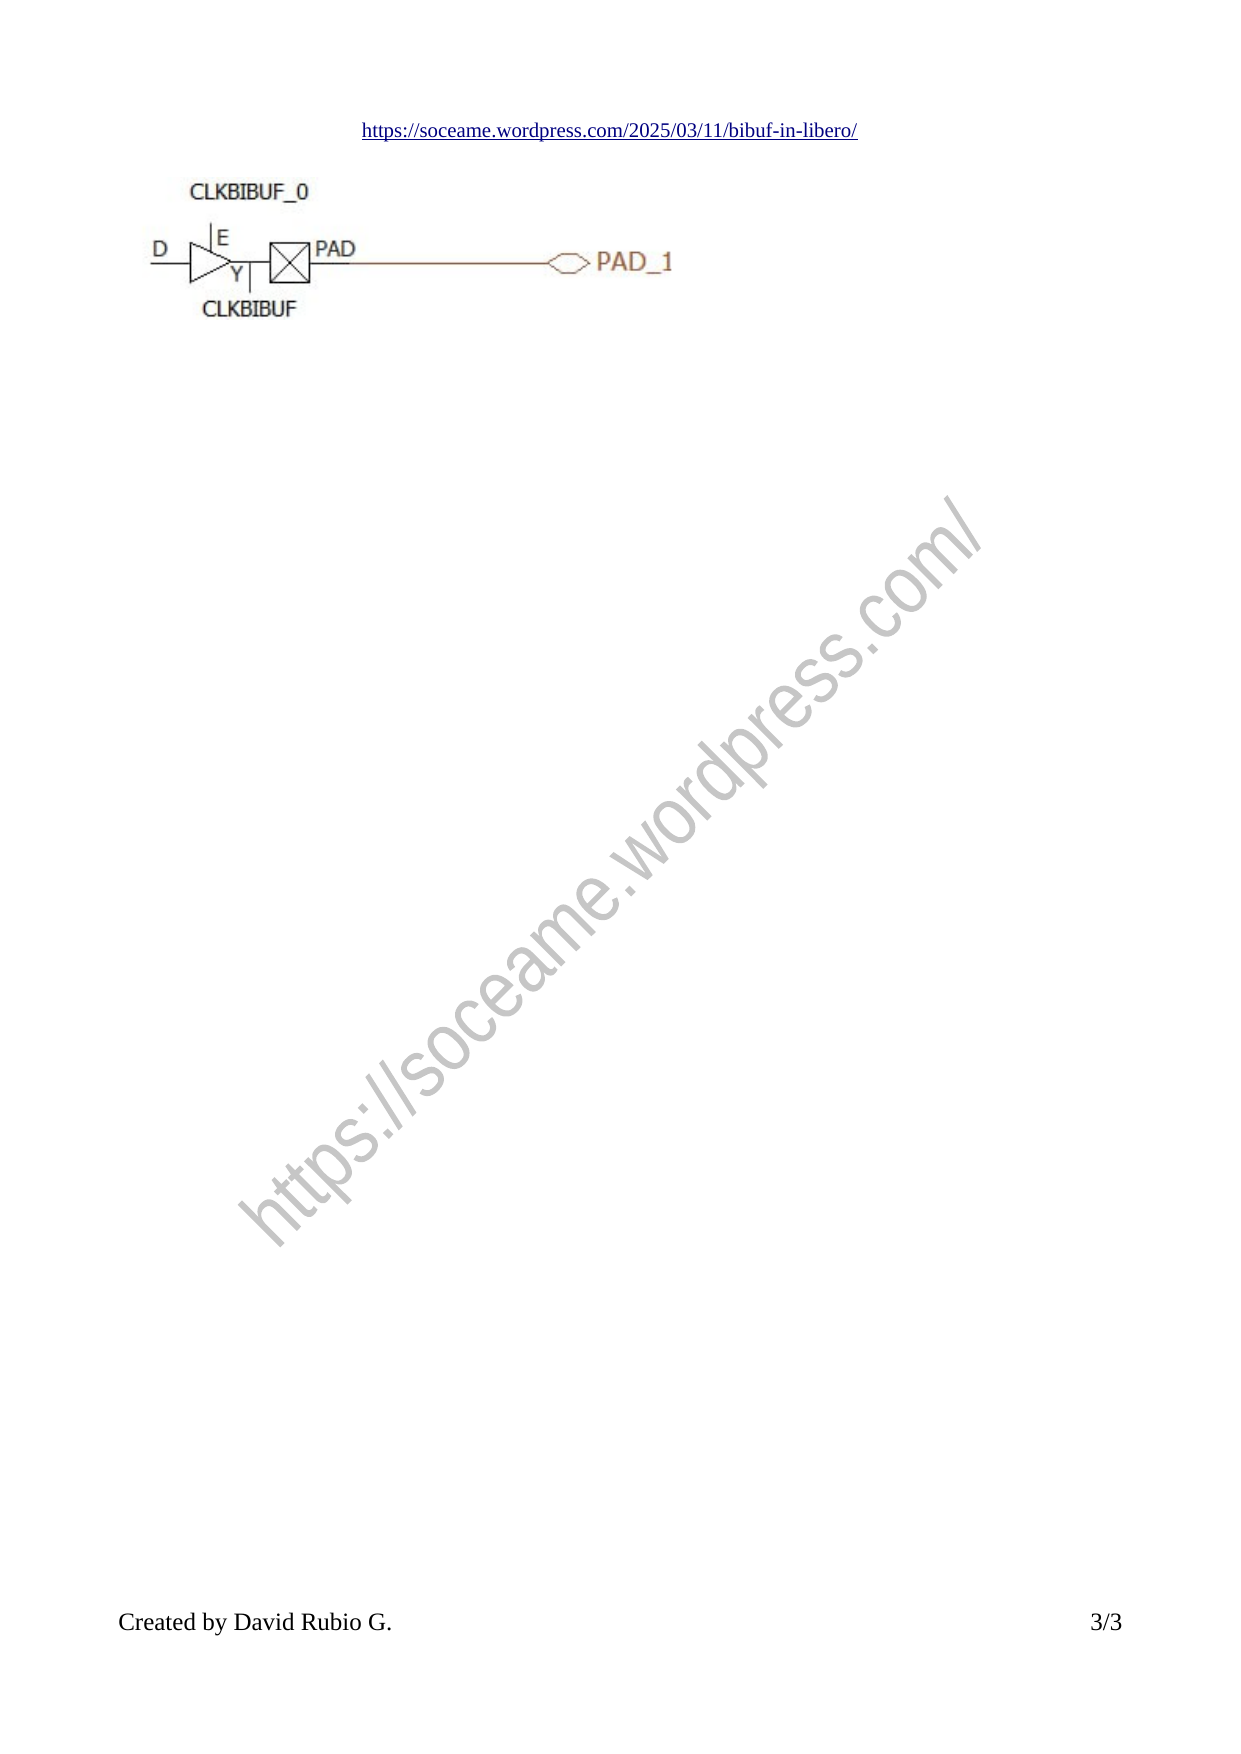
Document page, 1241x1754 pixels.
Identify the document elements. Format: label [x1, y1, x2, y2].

picture [118, 177, 672, 320]
